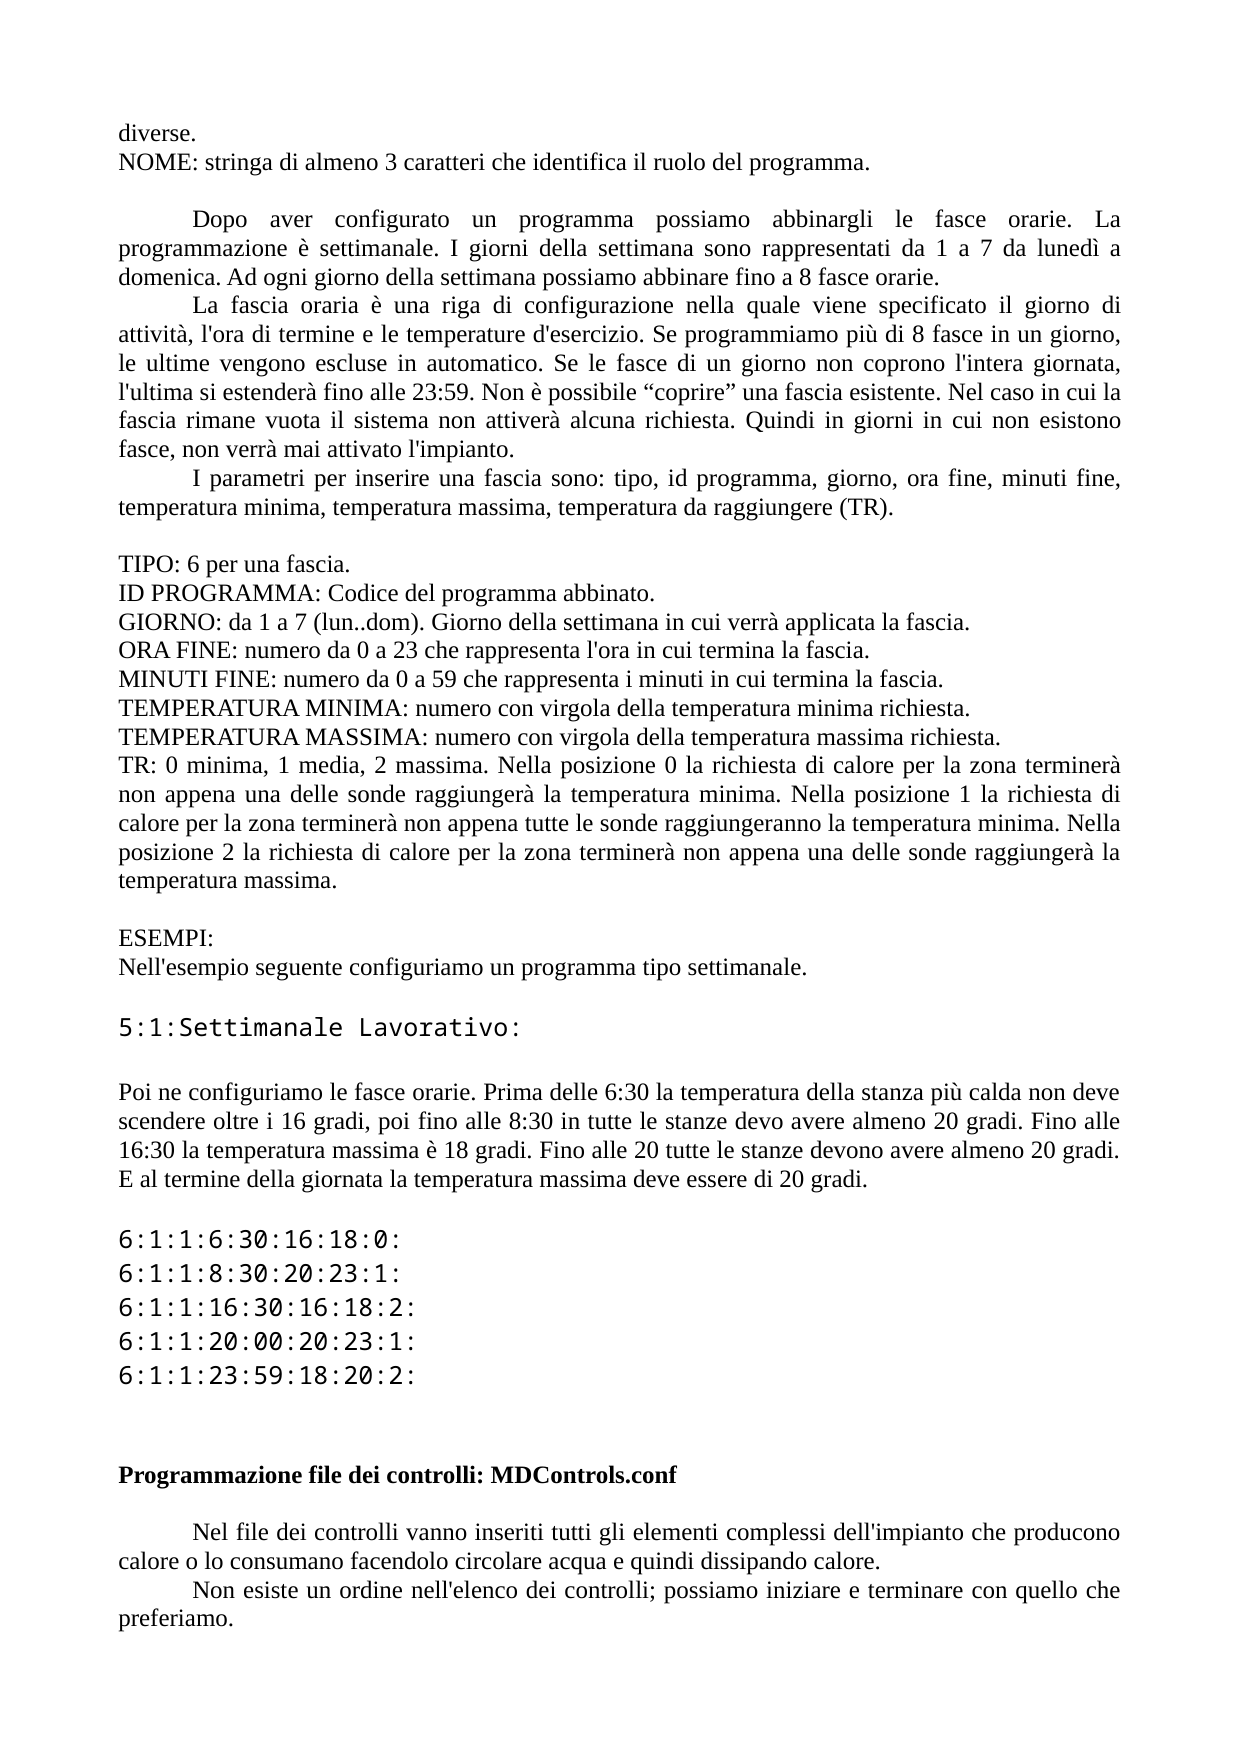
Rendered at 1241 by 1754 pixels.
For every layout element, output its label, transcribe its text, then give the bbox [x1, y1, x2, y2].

text 5:1:Settimanale Lavorativo: [118, 1009, 1122, 1043]
text Nel file dei controlli vanno inseriti tutti gli elementi complessi dell'impianto che producono calore o lo consumano facendolo circolare acqua e quindi dissipando calore. [118, 1517, 1122, 1575]
text Poi ne configuriamo le fasce orarie. Prima delle 6:30 la temperatura della stanza più calda non deve scendere oltre i 16 gradi, poi fino alle 8:30 in tutte le stanze devo avere almeno 20 gradi. Fino alle 16:30 la temperatura massima è 18 gradi. Fino alle 20 tutte le stanze devono avere almeno 20 gradi. E al termine della giornata la temperatura massima deve essere di 20 gradi. [118, 1077, 1122, 1192]
text GIORNO: da 1 a 7 (lun..dom). Giorno della settimana in cui verrà applicata la fascia. [118, 607, 1122, 636]
text Nell'esempio seguente configuriamo un programma tipo settimanale. [118, 952, 1122, 981]
text TEMPERATURA MASSIMA: numero con virgola della temperatura massima richiesta. [118, 722, 1122, 751]
text La fascia oraria è una riga di configurazione nella quale viene specificato il giorno di attività, l'ora di termine e le temperature d'esercizio. Se programmiamo più di 8 fasce in un giorno, le ultime vengono escluse in automatico. Se le fasce di un giorno non coprono l'intera giornata, l'ultima si estenderà fino alle 23:59. Non è possibile “coprire” una fascia esistente. Nel caso in cui la fascia rimane vuota il sistema non attiverà alcuna richiesta. Quindi in giorni in cui non esistono fasce, non verrà mai attivato l'impianto. [118, 291, 1122, 463]
text 6:1:1:16:30:16:18:2: [118, 1289, 1122, 1323]
text Dopo aver configurato un programma possiamo abbinargli le fasce orarie. La programmazione è settimanale. I giorni della settimana sono rappresentati da 1 a 7 da lunedì a domenica. Ad ogni giorno della settimana possiamo abbinare fino a 8 fasce orarie. [118, 204, 1122, 291]
text TEMPERATURA MINIMA: numero con virgola della temperatura minima richiesta. [118, 693, 1122, 722]
text TR: 0 minima, 1 media, 2 massima. Nella posizione 0 la richiesta di calore per la zona terminerà non appena una delle sonde raggiungerà la temperatura minima. Nella posizione 1 la richiesta di calore per la zona terminerà non appena tutte le sonde raggiungeranno la temperatura minima. Nella posizione 2 la richiesta di calore per la zona terminerà non appena una delle sonde raggiungerà la temperatura massima. [118, 751, 1122, 894]
text Non esiste un ordine nell'elenco dei controlli; possiamo iniziare e terminare con quello che preferiamo. [118, 1575, 1122, 1632]
text 6:1:1:20:00:20:23:1: [118, 1323, 1122, 1357]
text NOME: stringa di almeno 3 caratteri che identifica il ruolo del programma. [118, 147, 1122, 176]
text TIPO: 6 per una fascia. [118, 549, 1122, 578]
text 6:1:1:23:59:18:20:2: [118, 1357, 1122, 1392]
text Programmazione file dei controlli: MDControls.conf [118, 1460, 1122, 1488]
text 6:1:1:8:30:20:23:1: [118, 1255, 1122, 1289]
text ESEMPI: [118, 923, 1122, 952]
text diverse. [118, 118, 1122, 147]
text MINUTI FINE: numero da 0 a 59 che rappresenta i minuti in cui termina la fascia. [118, 664, 1122, 693]
text 6:1:1:6:30:16:18:0: [118, 1221, 1122, 1255]
text ORA FINE: numero da 0 a 23 che rappresenta l'ora in cui termina la fascia. [118, 636, 1122, 664]
text ID PROGRAMMA: Codice del programma abbinato. [118, 578, 1122, 607]
text I parametri per inserire una fascia sono: tipo, id programma, giorno, ora fine, minuti fine, temperatura minima, temperatura massima, temperatura da raggiungere (TR). [118, 463, 1122, 521]
